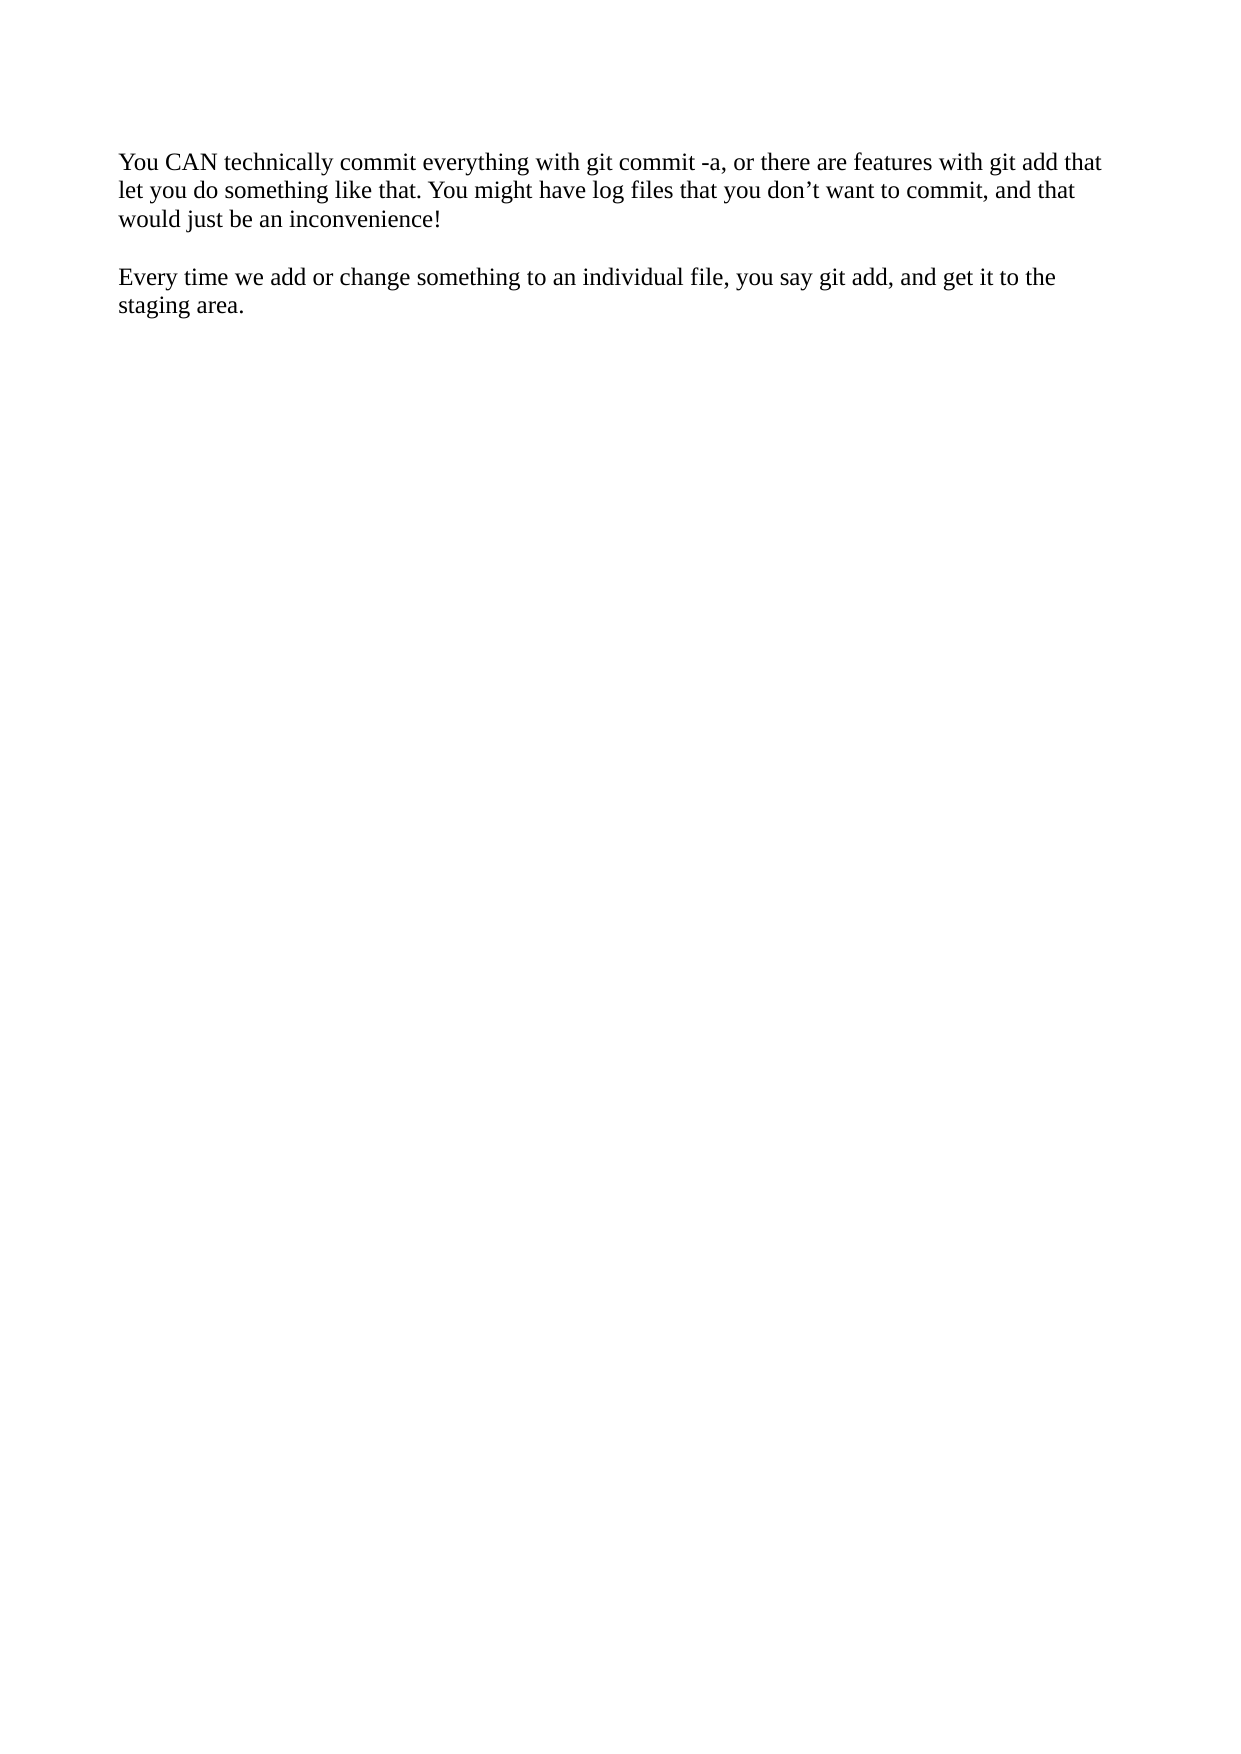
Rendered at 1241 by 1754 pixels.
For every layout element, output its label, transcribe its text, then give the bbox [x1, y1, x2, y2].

text You CAN technically commit everything with git commit -a, or there are features with git add that let you do something like that. You might have log files that you don’t want to commit, and that would just be an inconvenience! [118, 147, 1122, 233]
text Every time we add or change something to an individual file, you say git add, and get it to the staging area. [118, 262, 1122, 319]
